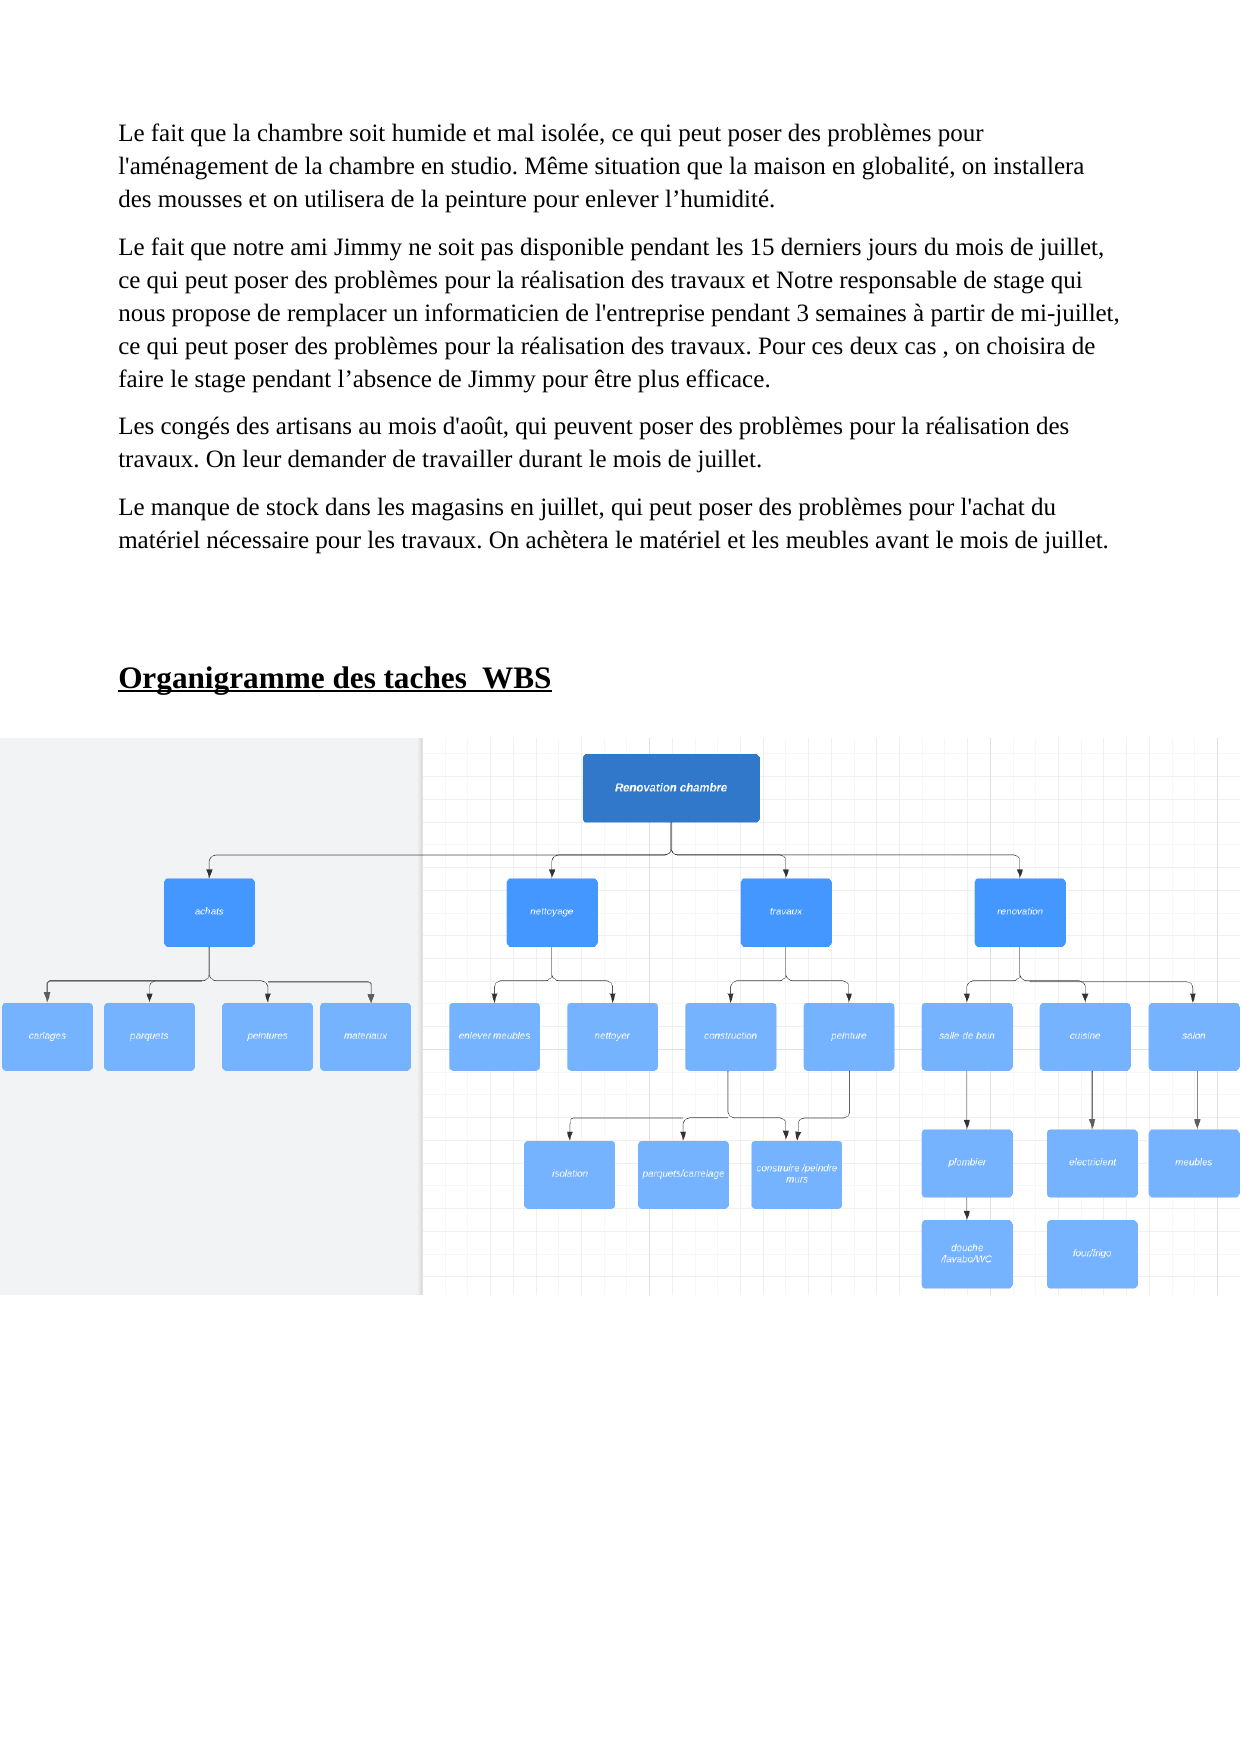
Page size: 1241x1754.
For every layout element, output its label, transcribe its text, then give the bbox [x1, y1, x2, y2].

picture [0, 738, 1241, 1295]
text Le fait que la chambre soit humide et mal isolée, ce qui peut poser des problèmes pour l'aménagement de la chambre en studio. Même situation que la maison en globalité, on installera des mousses et on utilisera de la peinture pour enlever l’humidité. [118, 118, 1122, 213]
text Les congés des artisans au mois d'août, qui peuvent poser des problèmes pour la réalisation des travaux. On leur demander de travailler durant le mois de juillet. [118, 411, 1122, 473]
text Le manque de stock dans les magasins en juillet, qui peut poser des problèmes pour l'achat du matériel nécessaire pour les travaux. On achètera le matériel et les meubles avant le mois de juillet. [118, 492, 1122, 554]
text Le fait que notre ami Jimmy ne soit pas disponible pendant les 15 derniers jours du mois de juillet, ce qui peut poser des problèmes pour la réalisation des travaux et Notre responsable de stage qui nous propose de remplacer un informaticien de l'entreprise pendant 3 semaines à partir de mi-juillet, ce qui peut poser des problèmes pour la réalisation des travaux. Pour ces deux cas , on choisira de faire le stage pendant l’absence de Jimmy pour être plus efficace. [118, 232, 1122, 393]
text Organigramme des taches WBS [118, 659, 1122, 695]
